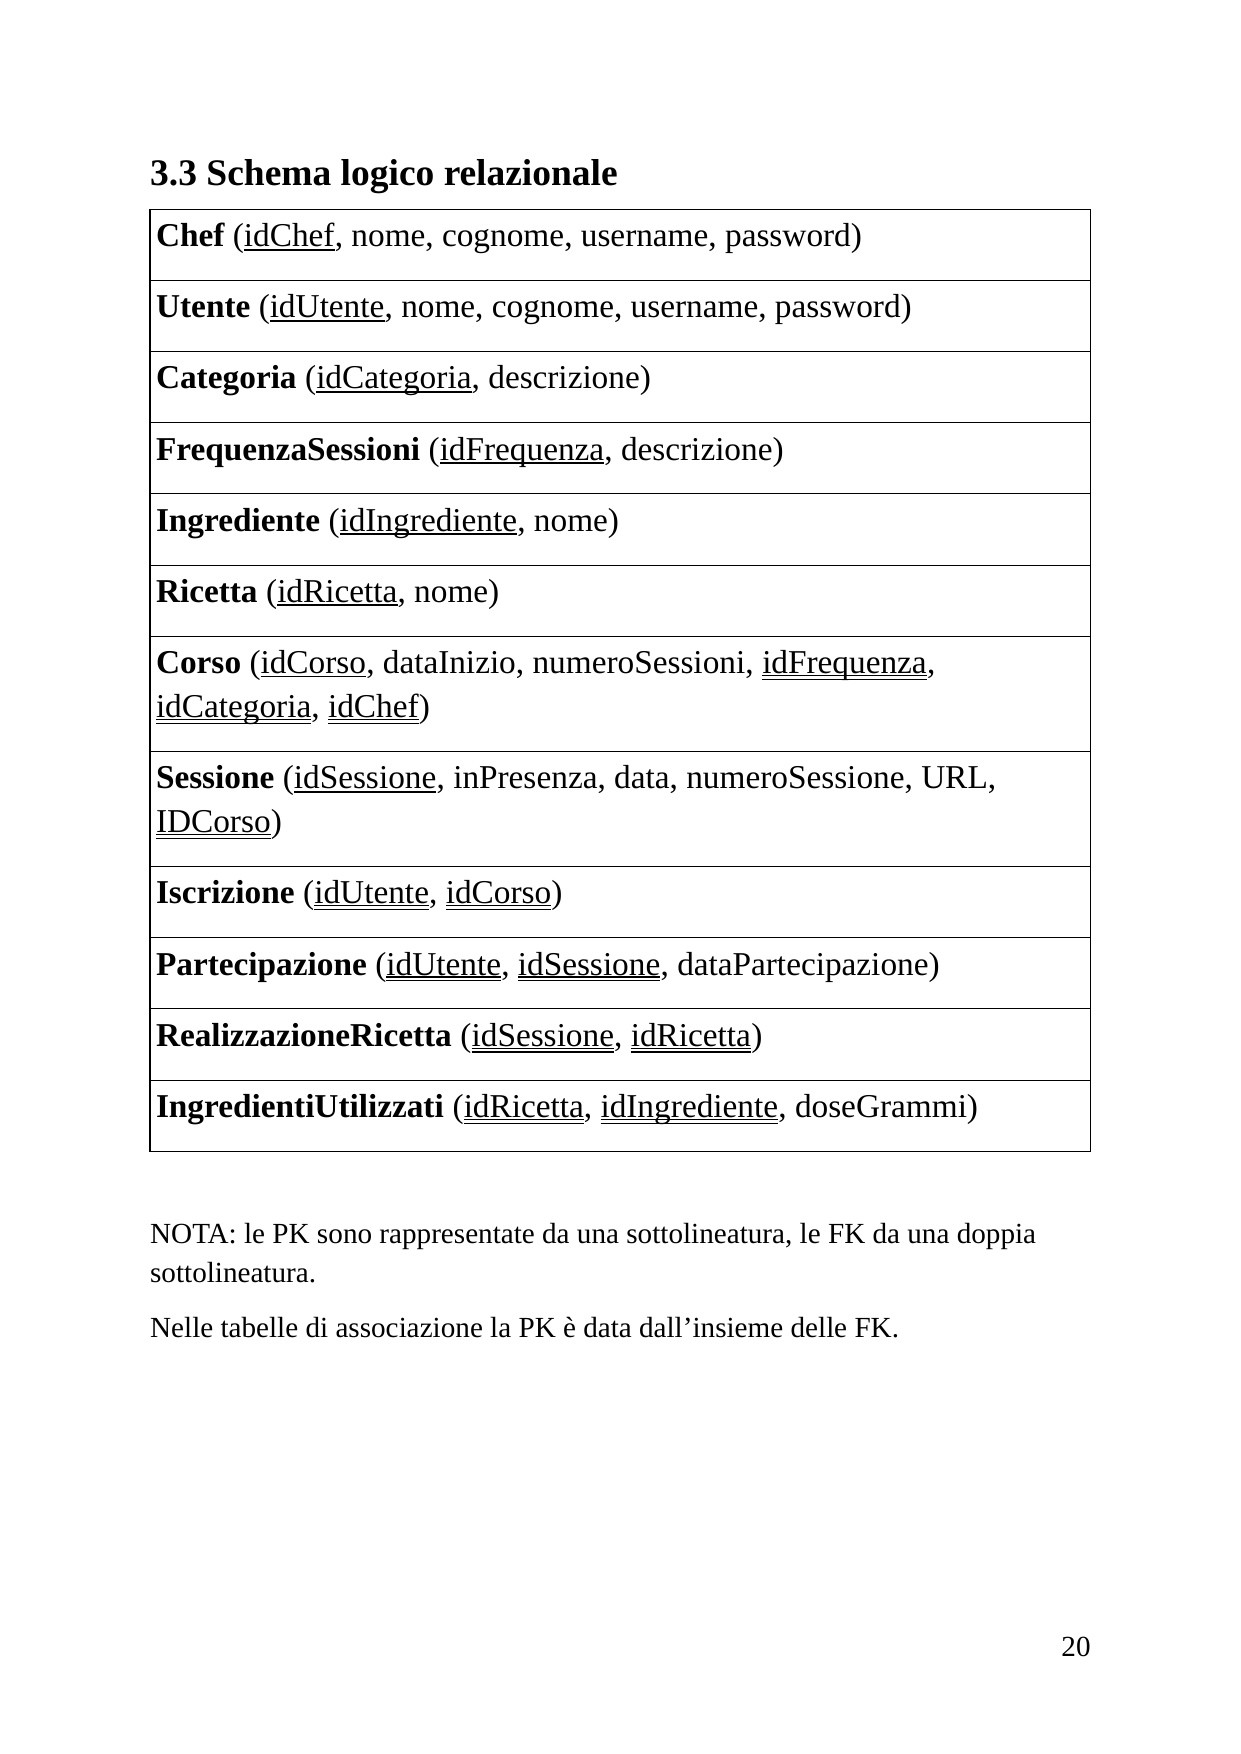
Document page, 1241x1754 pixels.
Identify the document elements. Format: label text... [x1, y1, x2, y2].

table_cell Categoria (idCategoria, descrizione) [151, 352, 1090, 422]
table_cell IngredientiUtilizzati (idRicetta, idIngrediente, doseGrammi) [151, 1081, 1090, 1151]
table_header Chef (idChef, nome, cognome, username, password) [151, 210, 1090, 280]
text NOTA: le PK sono rappresentate da una sottolineatura, le FK da una doppia sottolineatura. [150, 1210, 1090, 1288]
text Nelle tabelle di associazione la PK è data dall’insieme delle FK. [150, 1304, 1090, 1343]
table_cell RealizzazioneRicetta (idSessione, idRicetta) [151, 1009, 1090, 1079]
table_cell Sessione (idSessione, inPresenza, data, numeroSessione, URL, IDCorso) [151, 752, 1090, 866]
table_cell Ingrediente (idIngrediente, nome) [151, 494, 1090, 564]
table_cell Utente (idUtente, nome, cognome, username, password) [151, 281, 1090, 351]
table_cell FrequenzaSessioni (idFrequenza, descrizione) [151, 423, 1090, 493]
table_cell Corso (idCorso, dataInizio, numeroSessioni, idFrequenza, idCategoria, idChef) [151, 637, 1090, 751]
table_cell Partecipazione (idUtente, idSessione, dataPartecipazione) [151, 938, 1090, 1008]
table_cell Iscrizione (idUtente, idCorso) [151, 867, 1090, 937]
table_cell Ricetta (idRicetta, nome) [151, 566, 1090, 636]
text 3.3 Schema logico relazionale [150, 150, 1090, 193]
